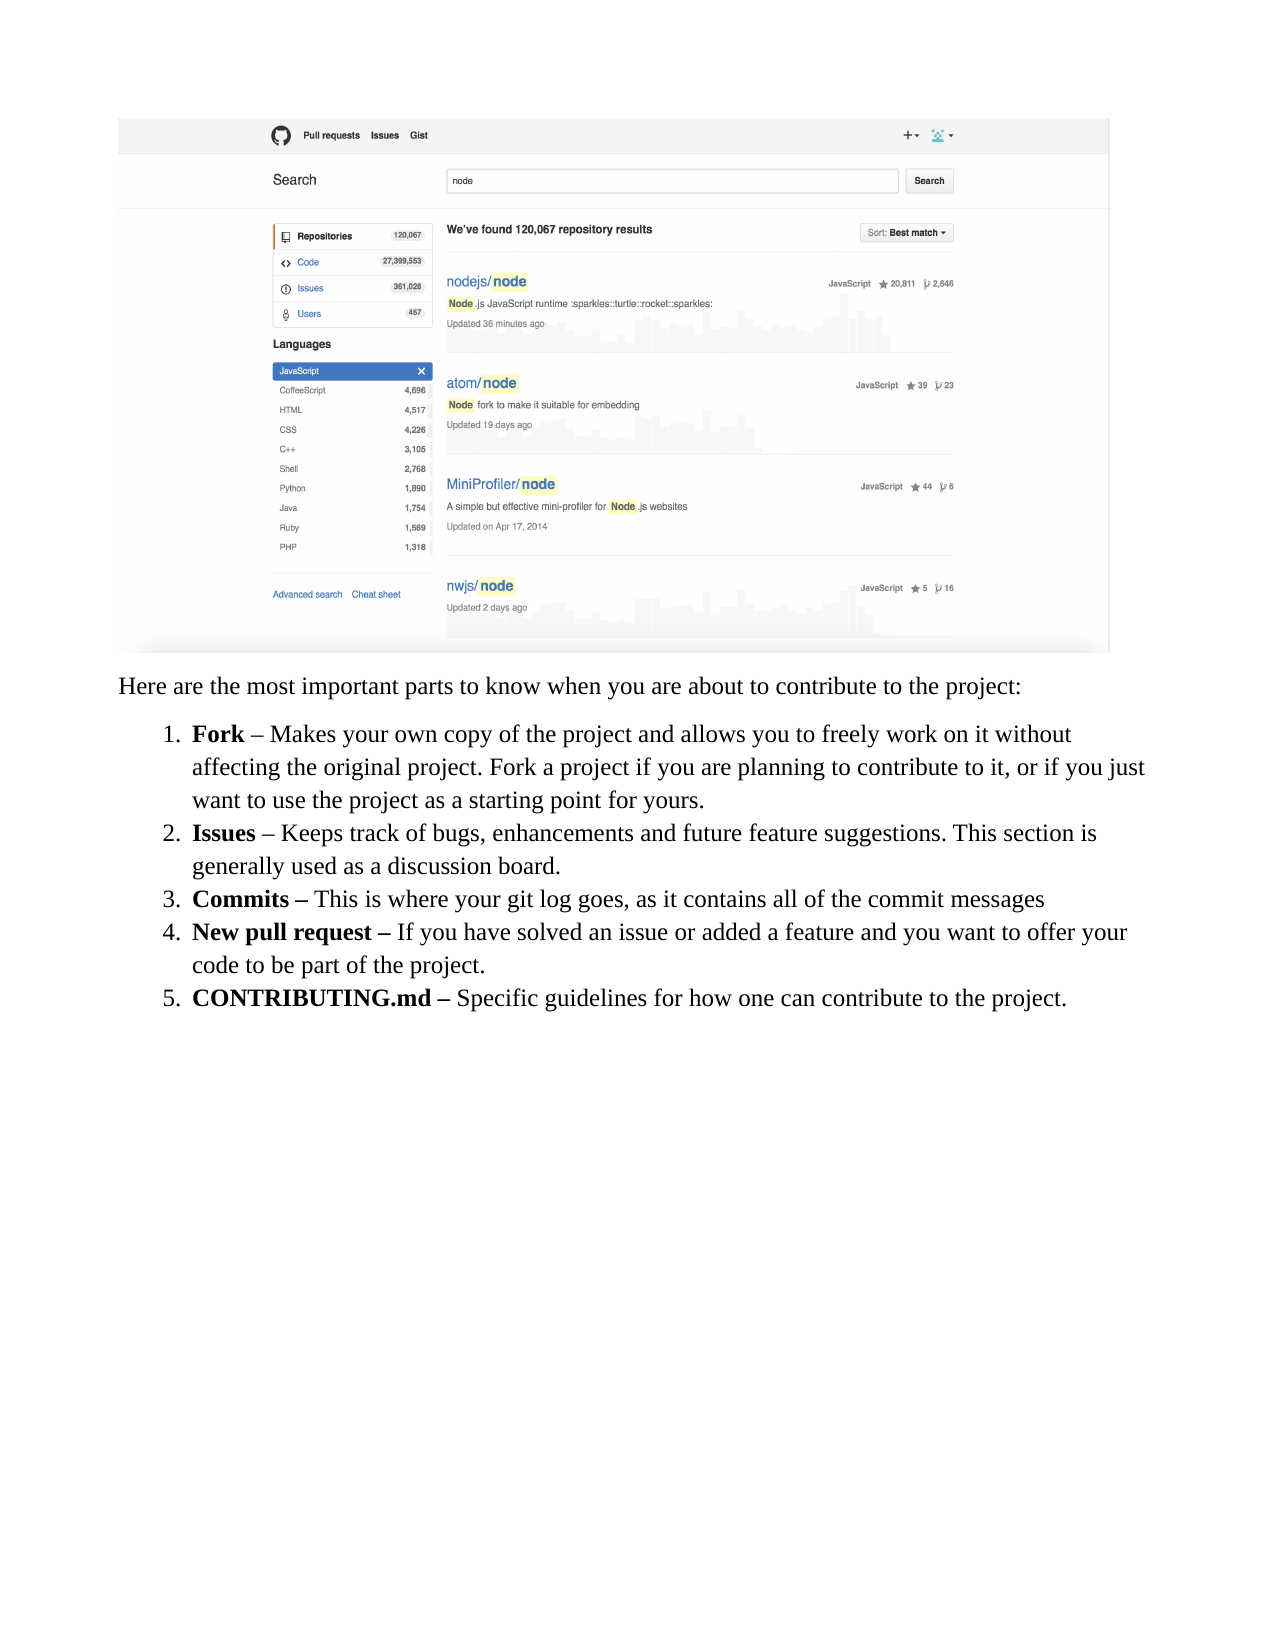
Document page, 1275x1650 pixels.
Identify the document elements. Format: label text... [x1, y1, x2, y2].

list CONTRIBUTING.md – Specific guidelines for how one can contribute to the project. [162, 983, 1157, 1012]
list Issues – Keeps track of bugs, enhancements and future feature suggestions. This section is generally used as a discussion board. [162, 818, 1157, 880]
list Commits – This is where your git log goes, as it contains all of the commit messages [162, 884, 1157, 913]
picture [118, 118, 1111, 653]
list Fork – Makes your own copy of the project and allows you to freely work on it without affecting the original project. Fork a project if you are planning to contribute to it, or if you just want to use the project as a starting point for yours. [162, 719, 1157, 814]
text Here are the most important parts to know when you are about to contribute to the project: [118, 671, 1157, 700]
list New pull request – If you have solved an issue or added a feature and you want to offer your code to be part of the project. [162, 917, 1157, 979]
